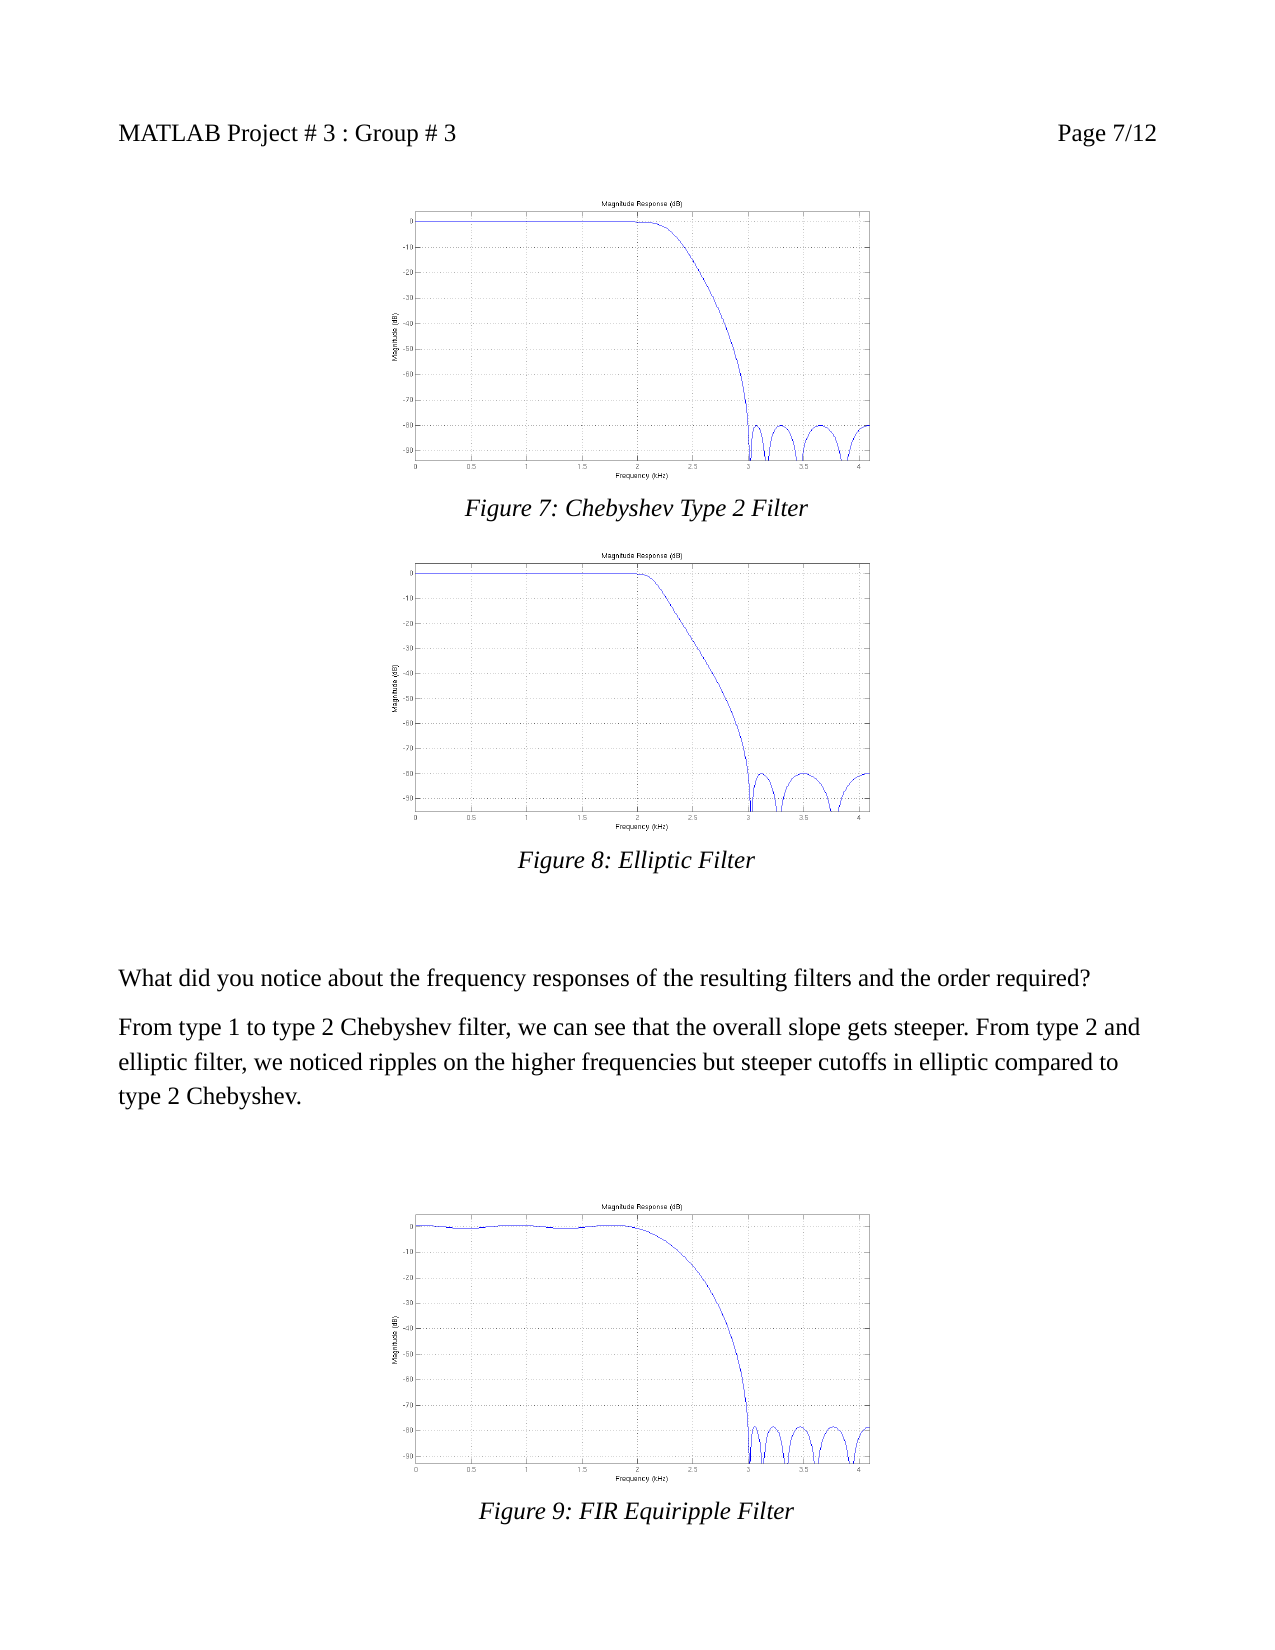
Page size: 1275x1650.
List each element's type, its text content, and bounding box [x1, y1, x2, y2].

text Figure 8: Elliptic Filter [337, 845, 937, 874]
picture [337, 540, 938, 845]
text What did you notice about the frequency responses of the resulting filters and the order required? [118, 963, 1157, 992]
picture [337, 188, 938, 494]
text From type 1 to type 2 Chebyshev filter, we can see that the overall slope gets steeper. From type 2 and elliptic filter, we noticed ripples on the higher frequencies but steeper cutoffs in elliptic compared to type 2 Chebyshev. [118, 1012, 1157, 1110]
text Figure 9: FIR Equiripple Filter [337, 1497, 937, 1525]
text Figure 7: Chebyshev Type 2 Filter [337, 494, 937, 522]
picture [337, 1191, 938, 1497]
